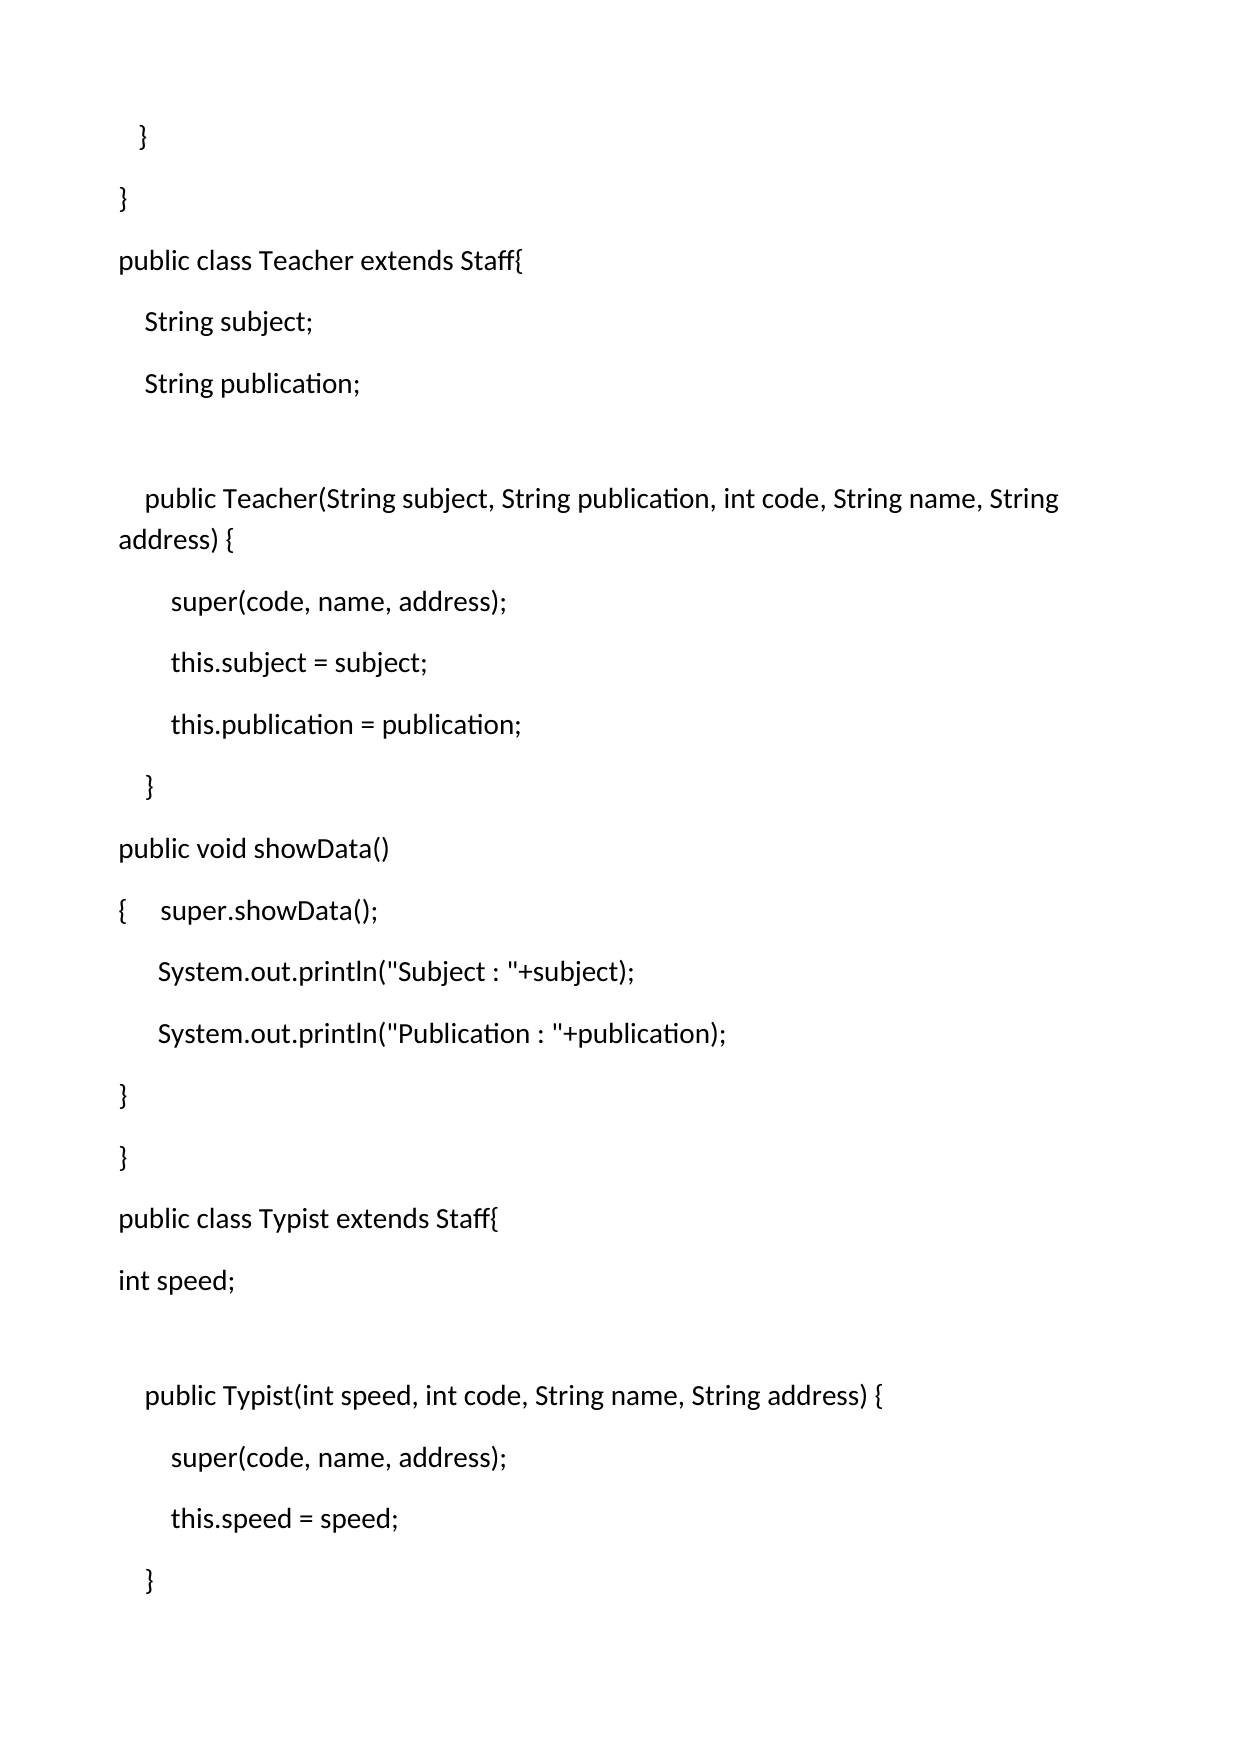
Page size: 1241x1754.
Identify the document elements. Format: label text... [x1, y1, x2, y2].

text } [118, 768, 1122, 804]
text public class Teacher extends Staff{ [118, 242, 1122, 277]
text this.subject = subject; [118, 644, 1122, 680]
text String publication; [118, 365, 1122, 401]
text System.out.println("Subject : "+subject); [118, 953, 1122, 989]
text public Typist(int speed, int code, String name, String address) { [118, 1377, 1122, 1413]
text super(code, name, address); [118, 583, 1122, 618]
text } [118, 1077, 1122, 1112]
text public Teacher(String subject, String publication, int code, String name, String address) { [118, 480, 1122, 557]
text { super.showData(); [118, 892, 1122, 927]
text } [118, 1139, 1122, 1174]
text public class Typist extends Staff{ [118, 1200, 1122, 1236]
text super(code, name, address); [118, 1439, 1122, 1474]
text this.publication = publication; [118, 706, 1122, 742]
text } [118, 1562, 1122, 1598]
text public void showData() [118, 830, 1122, 865]
text System.out.println("Publication : "+publication); [118, 1015, 1122, 1051]
text } [118, 118, 1122, 154]
text String subject; [118, 303, 1122, 339]
text this.speed = speed; [118, 1501, 1122, 1536]
text } [118, 180, 1122, 216]
text int speed; [118, 1262, 1122, 1298]
